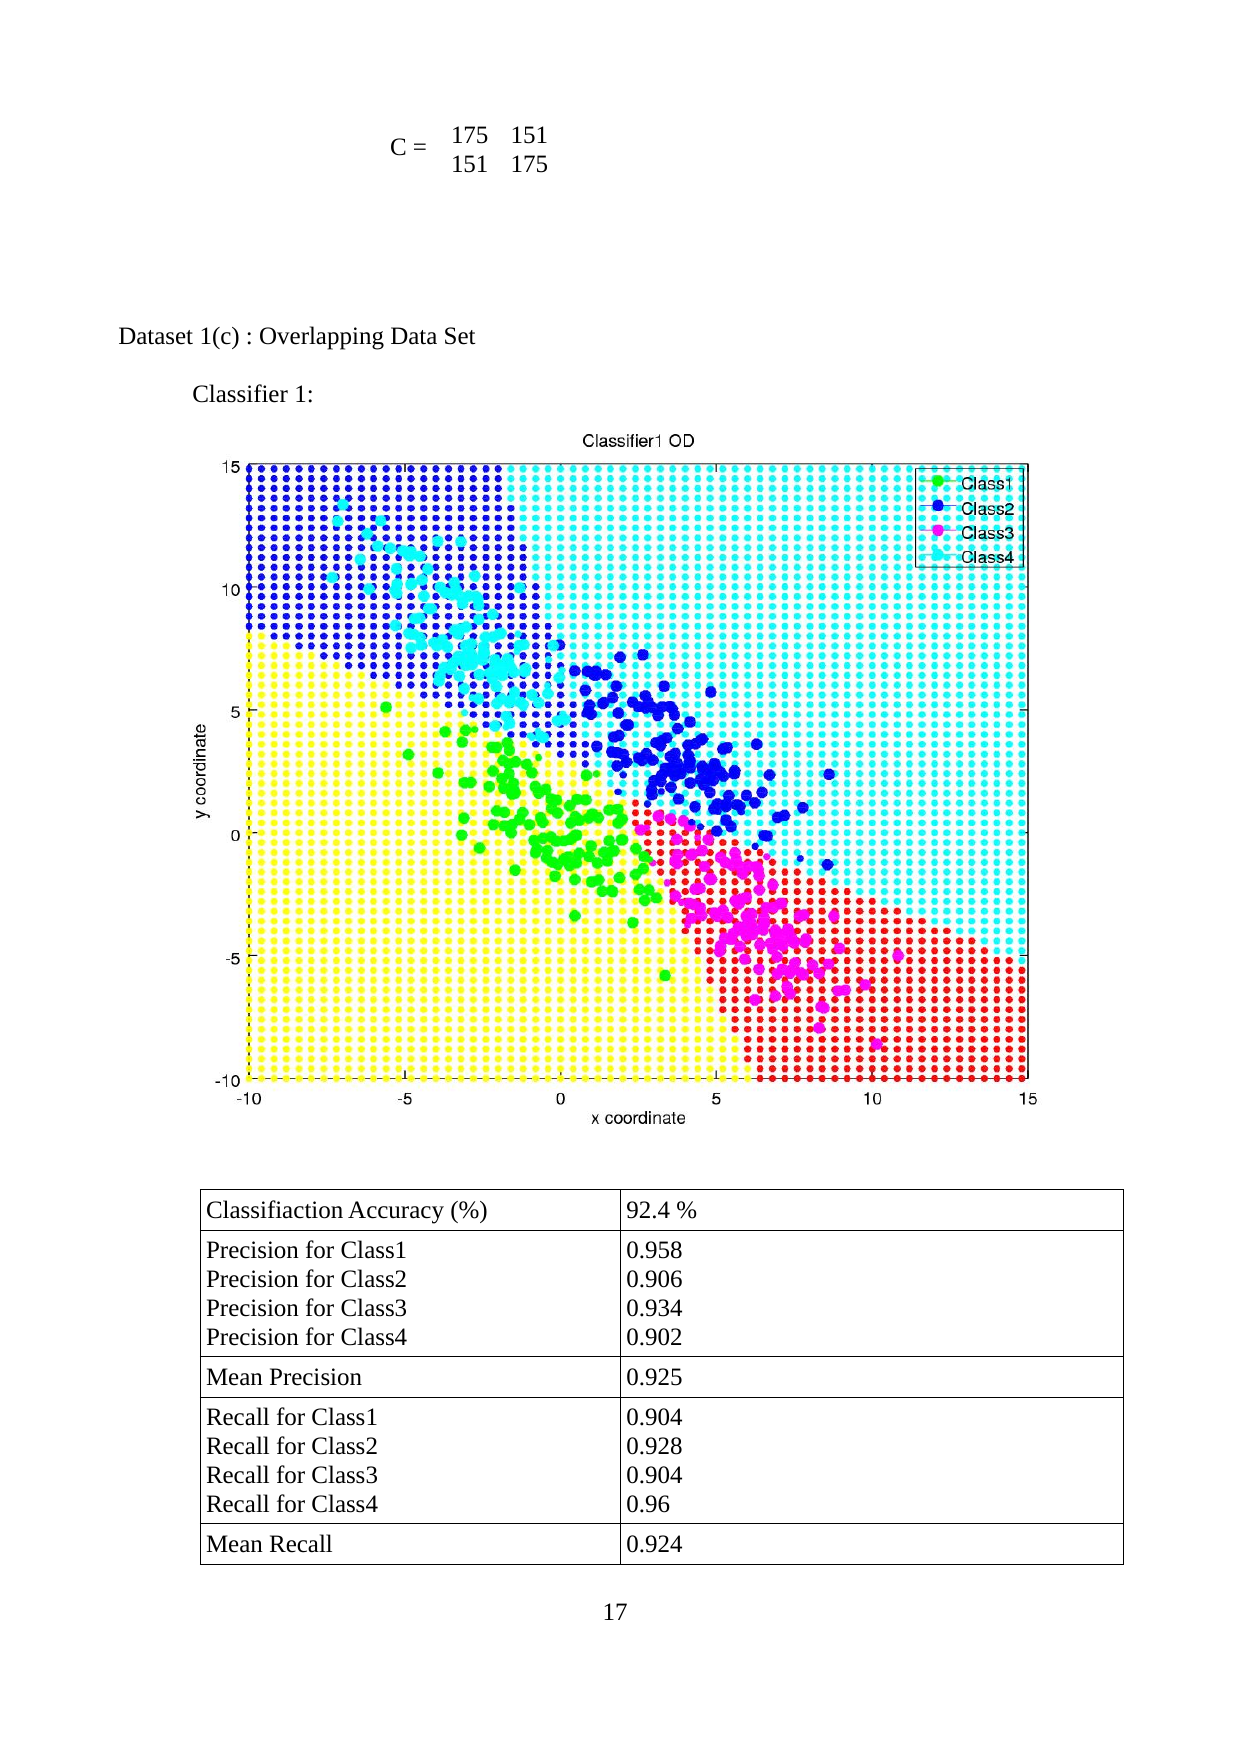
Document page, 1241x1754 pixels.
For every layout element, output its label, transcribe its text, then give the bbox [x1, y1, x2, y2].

table_cell 0.925 [621, 1357, 1123, 1397]
table_cell 0.958 0.906 0.934 0.902 [621, 1231, 1123, 1356]
table_cell Mean Precision [201, 1357, 620, 1397]
picture [118, 407, 1123, 1161]
table_cell Mean Recall [201, 1524, 620, 1563]
text Classifier 1: [118, 379, 1122, 407]
table_header Classifiaction Accuracy (%) [201, 1190, 620, 1230]
text Dataset 1(c) : Overlapping Data Set [118, 321, 1122, 350]
table_cell 0.904 0.928 0.904 0.96 [621, 1398, 1123, 1523]
table_cell 0.924 [621, 1524, 1123, 1563]
table_cell Recall for Class1 Recall for Class2 Recall for Class3 Recall for Class4 [201, 1398, 620, 1523]
table_cell Precision for Class1 Precision for Class2 Precision for Class3 Precision for Class4 [201, 1231, 620, 1356]
text C = [118, 118, 1122, 178]
table_header 92.4 % [621, 1190, 1123, 1230]
